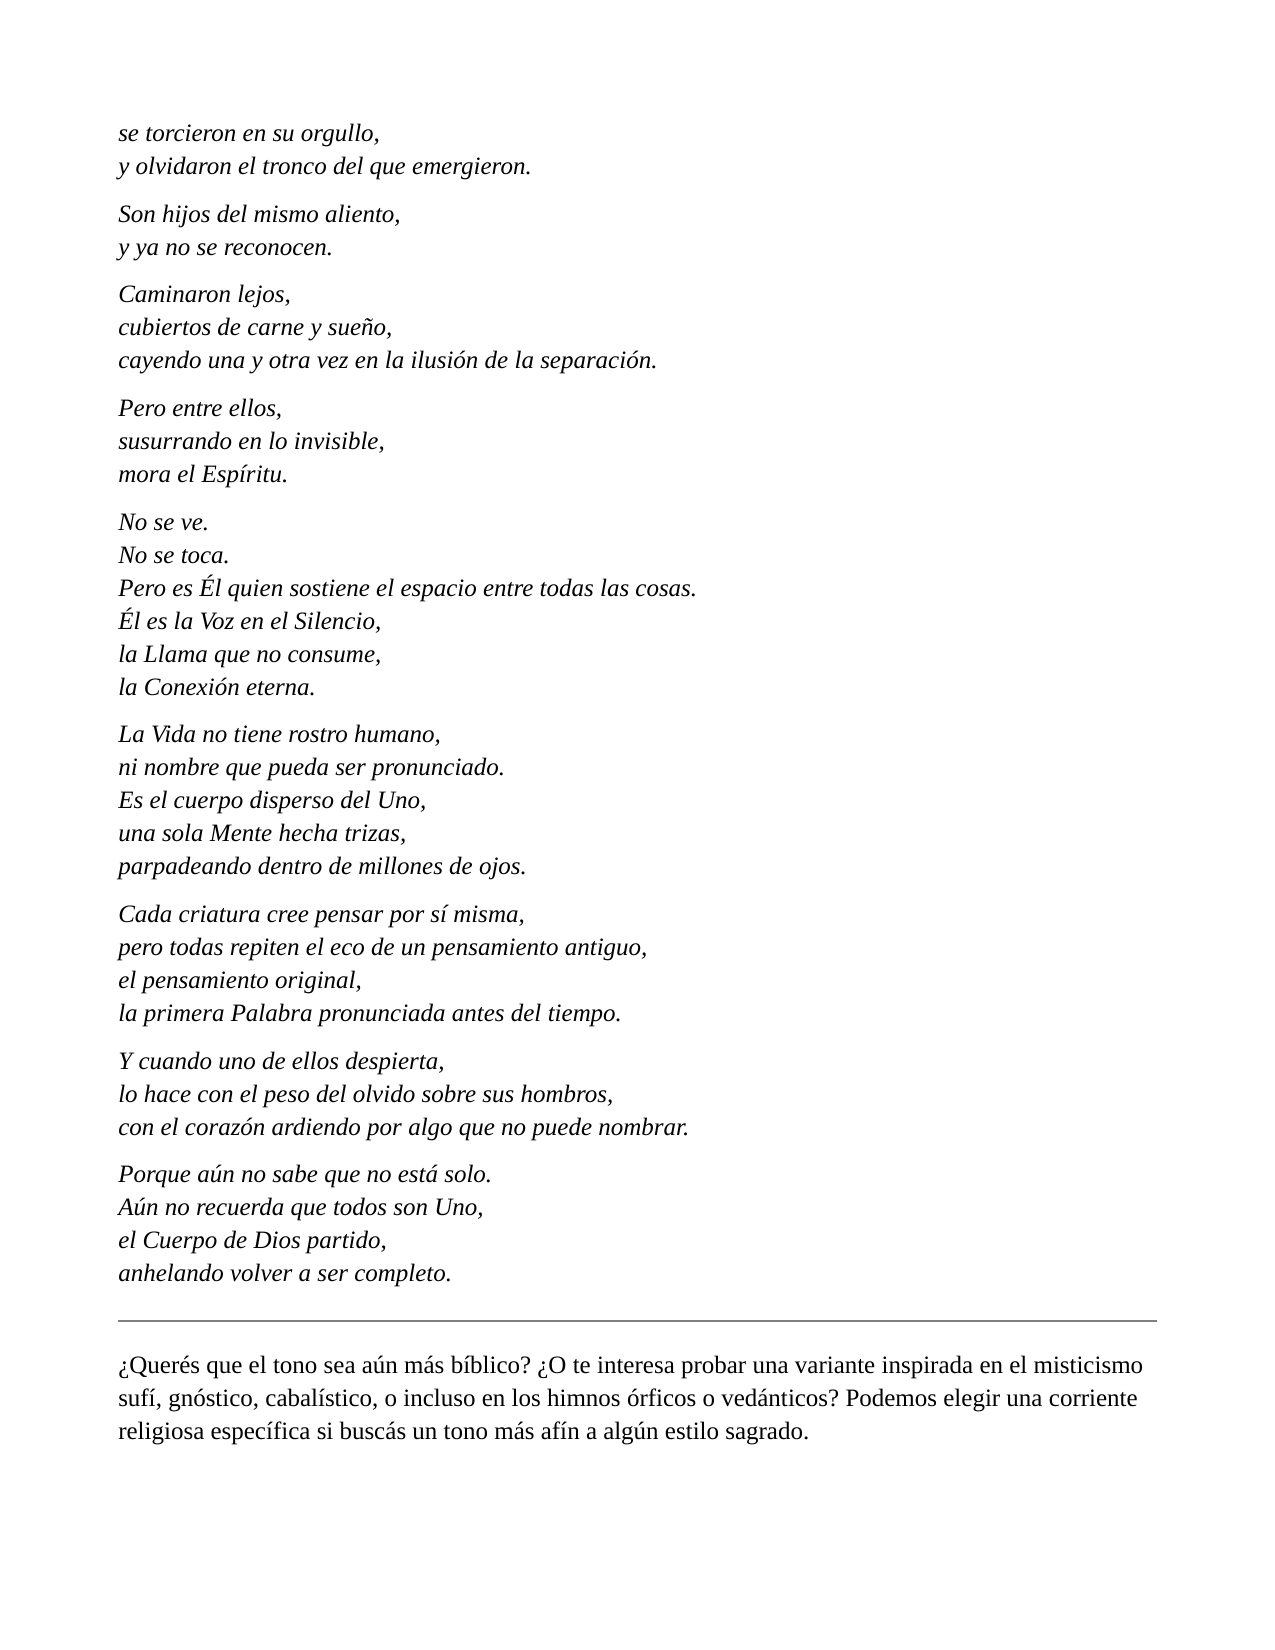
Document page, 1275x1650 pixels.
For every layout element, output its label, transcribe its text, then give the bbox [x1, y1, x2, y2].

text Porque aún no sabe que no está solo. Aún no recuerda que todos son Uno, el Cuerpo de Dios partido, anhelando volver a ser completo. [118, 1159, 1157, 1287]
text ¿Querés que el tono sea aún más bíblico? ¿O te interesa probar una variante inspirada en el misticismo sufí, gnóstico, cabalístico, o incluso en los himnos órficos o vedánticos? Podemos elegir una corriente religiosa específica si buscás un tono más afín a algún estilo sagrado. [118, 1350, 1157, 1445]
text Pero entre ellos, susurrando en lo invisible, mora el Espíritu. [118, 393, 1157, 488]
text Cada criatura cree pensar por sí misma, pero todas repiten el eco de un pensamiento antiguo, el pensamiento original, la primera Palabra pronunciada antes del tiempo. [118, 899, 1157, 1027]
text Y cuando uno de ellos despierta, lo hace con el peso del olvido sobre sus hombros, con el corazón ardiendo por algo que no puede nombrar. [118, 1046, 1157, 1141]
text se torcieron en su orgullo, y olvidaron el tronco del que emergieron. [118, 118, 1157, 180]
text Son hijos del mismo aliento, y ya no se reconocen. [118, 199, 1157, 261]
text Caminaron lejos, cubiertos de carne y sueño, cayendo una y otra vez en la ilusión de la separación. [118, 279, 1157, 374]
text La Vida no tiene rostro humano, ni nombre que pueda ser pronunciado. Es el cuerpo disperso del Uno, una sola Mente hecha trizas, parpadeando dentro de millones de ojos. [118, 719, 1157, 880]
text No se ve. No se toca. Pero es Él quien sostiene el espacio entre todas las cosas. Él es la Voz en el Silencio, la Llama que no consume, la Conexión eterna. [118, 507, 1157, 701]
